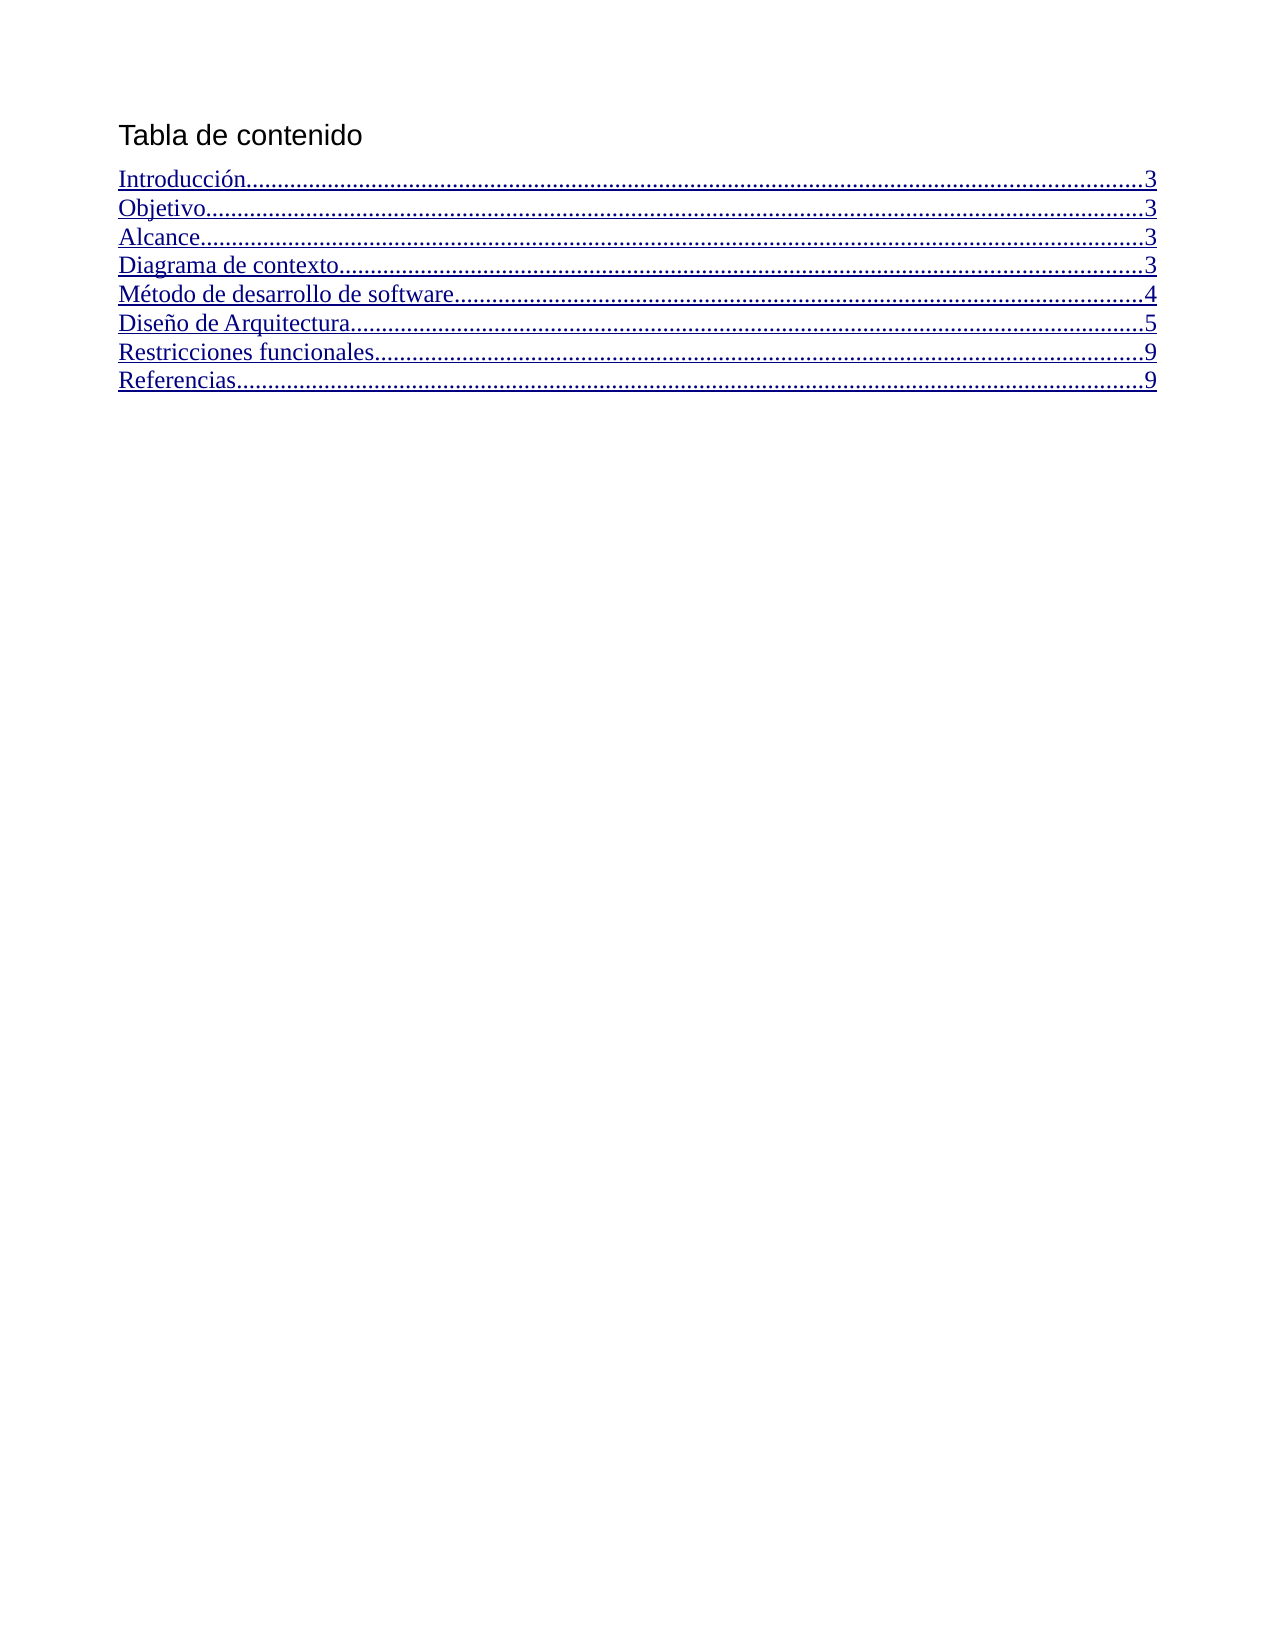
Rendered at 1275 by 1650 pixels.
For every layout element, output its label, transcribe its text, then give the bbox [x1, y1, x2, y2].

text Método de desarrollo de software 4 [118, 279, 1157, 304]
text Objetivo 3 [118, 193, 1157, 218]
text Referencias 9 [118, 365, 1157, 390]
text Alcance 3 [118, 222, 1157, 247]
subtitle Tabla de contenido [118, 118, 1157, 152]
text Introducción 3 [118, 164, 1157, 189]
text Restricciones funcionales 9 [118, 337, 1157, 362]
text Diagrama de contexto 3 [118, 250, 1157, 275]
text Diseño de Arquitectura 5 [118, 308, 1157, 333]
